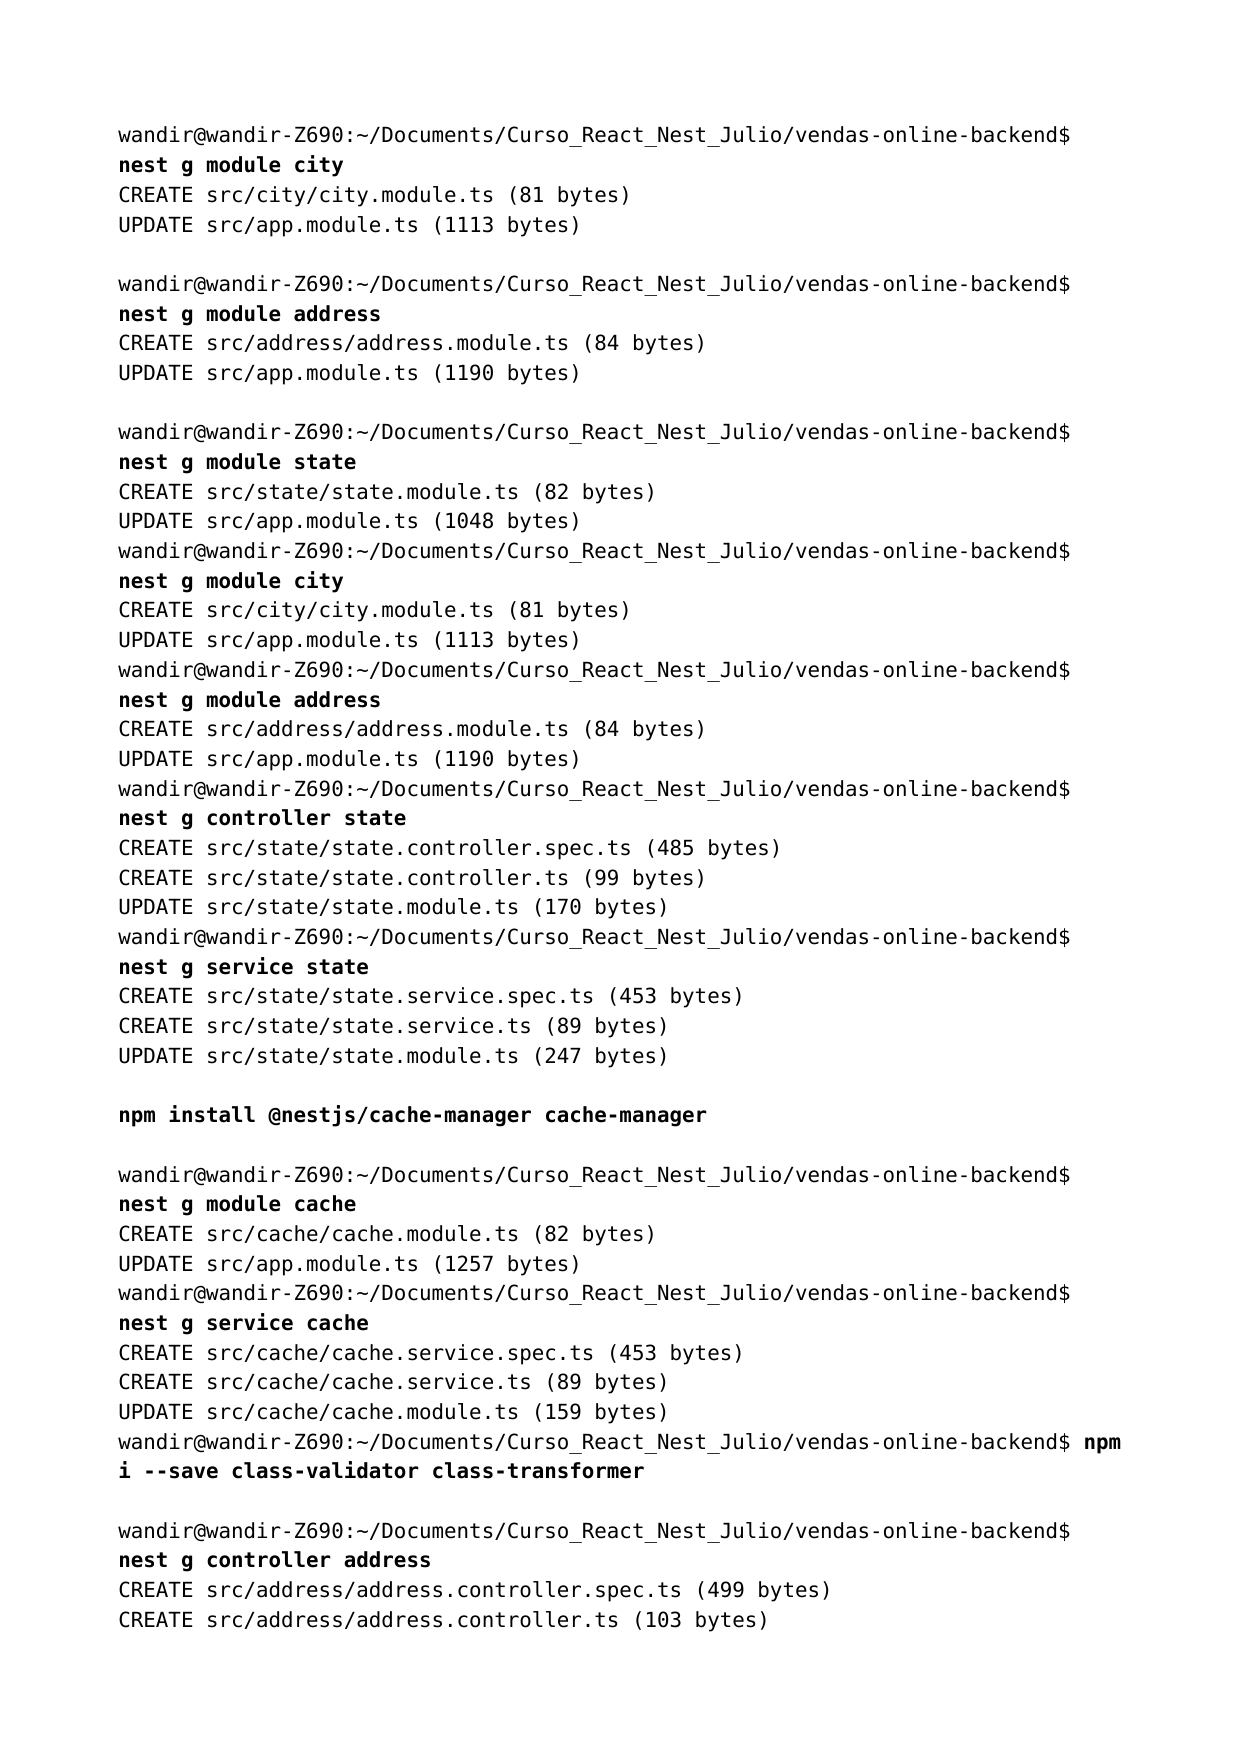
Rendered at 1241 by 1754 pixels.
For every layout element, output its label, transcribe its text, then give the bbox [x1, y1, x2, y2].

text wandir@wandir-Z690:~/Documents/Curso_React_Nest_Julio/vendas-online-backend$ nest g module state [118, 415, 1122, 474]
text CREATE src/cache/cache.service.spec.ts (453 bytes) [118, 1335, 1122, 1365]
text wandir@wandir-Z690:~/Documents/Curso_React_Nest_Julio/vendas-online-backend$ nest g service cache [118, 1276, 1122, 1335]
text wandir@wandir-Z690:~/Documents/Curso_React_Nest_Julio/vendas-online-backend$ nest g module address [118, 267, 1122, 326]
text CREATE src/cache/cache.service.ts (89 bytes) [118, 1365, 1122, 1395]
text CREATE src/state/state.service.ts (89 bytes) [118, 1009, 1122, 1038]
text wandir@wandir-Z690:~/Documents/Curso_React_Nest_Julio/vendas-online-backend$ nest g module city [118, 118, 1122, 177]
text UPDATE src/app.module.ts (1113 bytes) [118, 207, 1122, 237]
text CREATE src/address/address.controller.ts (103 bytes) [118, 1602, 1122, 1632]
text UPDATE src/cache/cache.module.ts (159 bytes) [118, 1395, 1122, 1424]
text UPDATE src/state/state.module.ts (247 bytes) [118, 1038, 1122, 1068]
text UPDATE src/app.module.ts (1113 bytes) [118, 623, 1122, 652]
text UPDATE src/app.module.ts (1190 bytes) [118, 742, 1122, 771]
text wandir@wandir-Z690:~/Documents/Curso_React_Nest_Julio/vendas-online-backend$ nest g controller address [118, 1513, 1122, 1573]
text CREATE src/state/state.module.ts (82 bytes) [118, 474, 1122, 504]
text UPDATE src/app.module.ts (1048 bytes) [118, 504, 1122, 534]
text CREATE src/city/city.module.ts (81 bytes) [118, 177, 1122, 207]
text wandir@wandir-Z690:~/Documents/Curso_React_Nest_Julio/vendas-online-backend$ nest g service state [118, 920, 1122, 979]
text CREATE src/address/address.controller.spec.ts (499 bytes) [118, 1573, 1122, 1602]
text wandir@wandir-Z690:~/Documents/Curso_React_Nest_Julio/vendas-online-backend$ npm i --save class-validator class-transformer [118, 1424, 1122, 1484]
text npm install @nestjs/cache-manager cache-manager [118, 1098, 1122, 1127]
text UPDATE src/app.module.ts (1257 bytes) [118, 1246, 1122, 1276]
text UPDATE src/state/state.module.ts (170 bytes) [118, 890, 1122, 920]
text UPDATE src/app.module.ts (1190 bytes) [118, 356, 1122, 385]
text CREATE src/cache/cache.module.ts (82 bytes) [118, 1217, 1122, 1246]
text wandir@wandir-Z690:~/Documents/Curso_React_Nest_Julio/vendas-online-backend$ nest g module address [118, 652, 1122, 712]
text CREATE src/state/state.controller.ts (99 bytes) [118, 860, 1122, 890]
text wandir@wandir-Z690:~/Documents/Curso_React_Nest_Julio/vendas-online-backend$ nest g module cache [118, 1157, 1122, 1217]
text CREATE src/address/address.module.ts (84 bytes) [118, 326, 1122, 356]
text CREATE src/city/city.module.ts (81 bytes) [118, 593, 1122, 623]
text wandir@wandir-Z690:~/Documents/Curso_React_Nest_Julio/vendas-online-backend$ nest g controller state [118, 771, 1122, 831]
text wandir@wandir-Z690:~/Documents/Curso_React_Nest_Julio/vendas-online-backend$ nest g module city [118, 534, 1122, 593]
text CREATE src/state/state.controller.spec.ts (485 bytes) [118, 831, 1122, 860]
text CREATE src/address/address.module.ts (84 bytes) [118, 712, 1122, 742]
text CREATE src/state/state.service.spec.ts (453 bytes) [118, 979, 1122, 1009]
